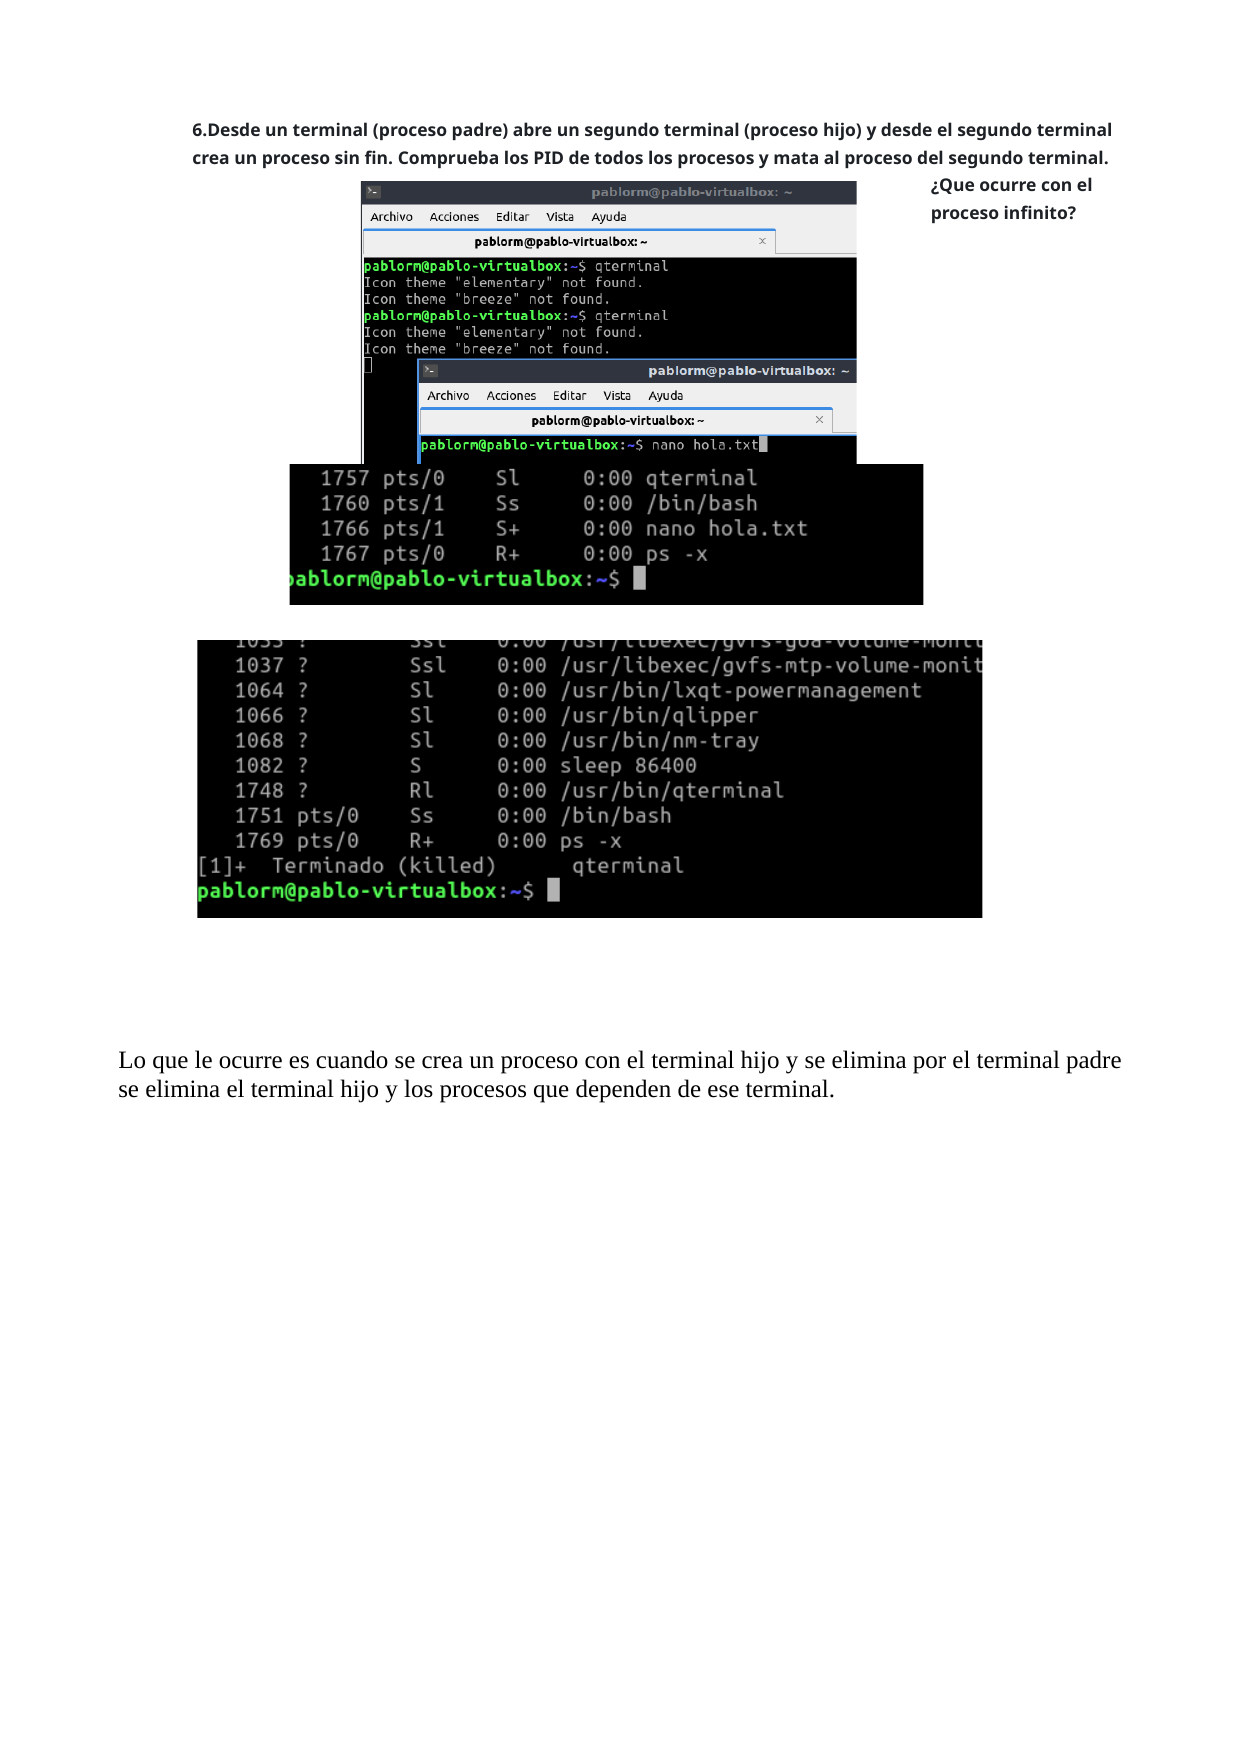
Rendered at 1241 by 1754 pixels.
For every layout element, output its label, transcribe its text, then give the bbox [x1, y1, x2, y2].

list Desde un terminal (proceso padre) abre un segundo terminal (proceso hijo) y desde el segundo terminal crea un proceso sin fin. Comprueba los PID de todos los procesos y mata al proceso del segundo terminal. ¿Que ocurre con el proceso infinito? [118, 118, 1122, 224]
text Lo que le ocurre es cuando se crea un proceso con el terminal hijo y se elimina por el terminal padre se elimina el terminal hijo y los procesos que dependen de ese terminal. [118, 1045, 1122, 1102]
picture [197, 640, 983, 918]
picture [289, 181, 924, 605]
